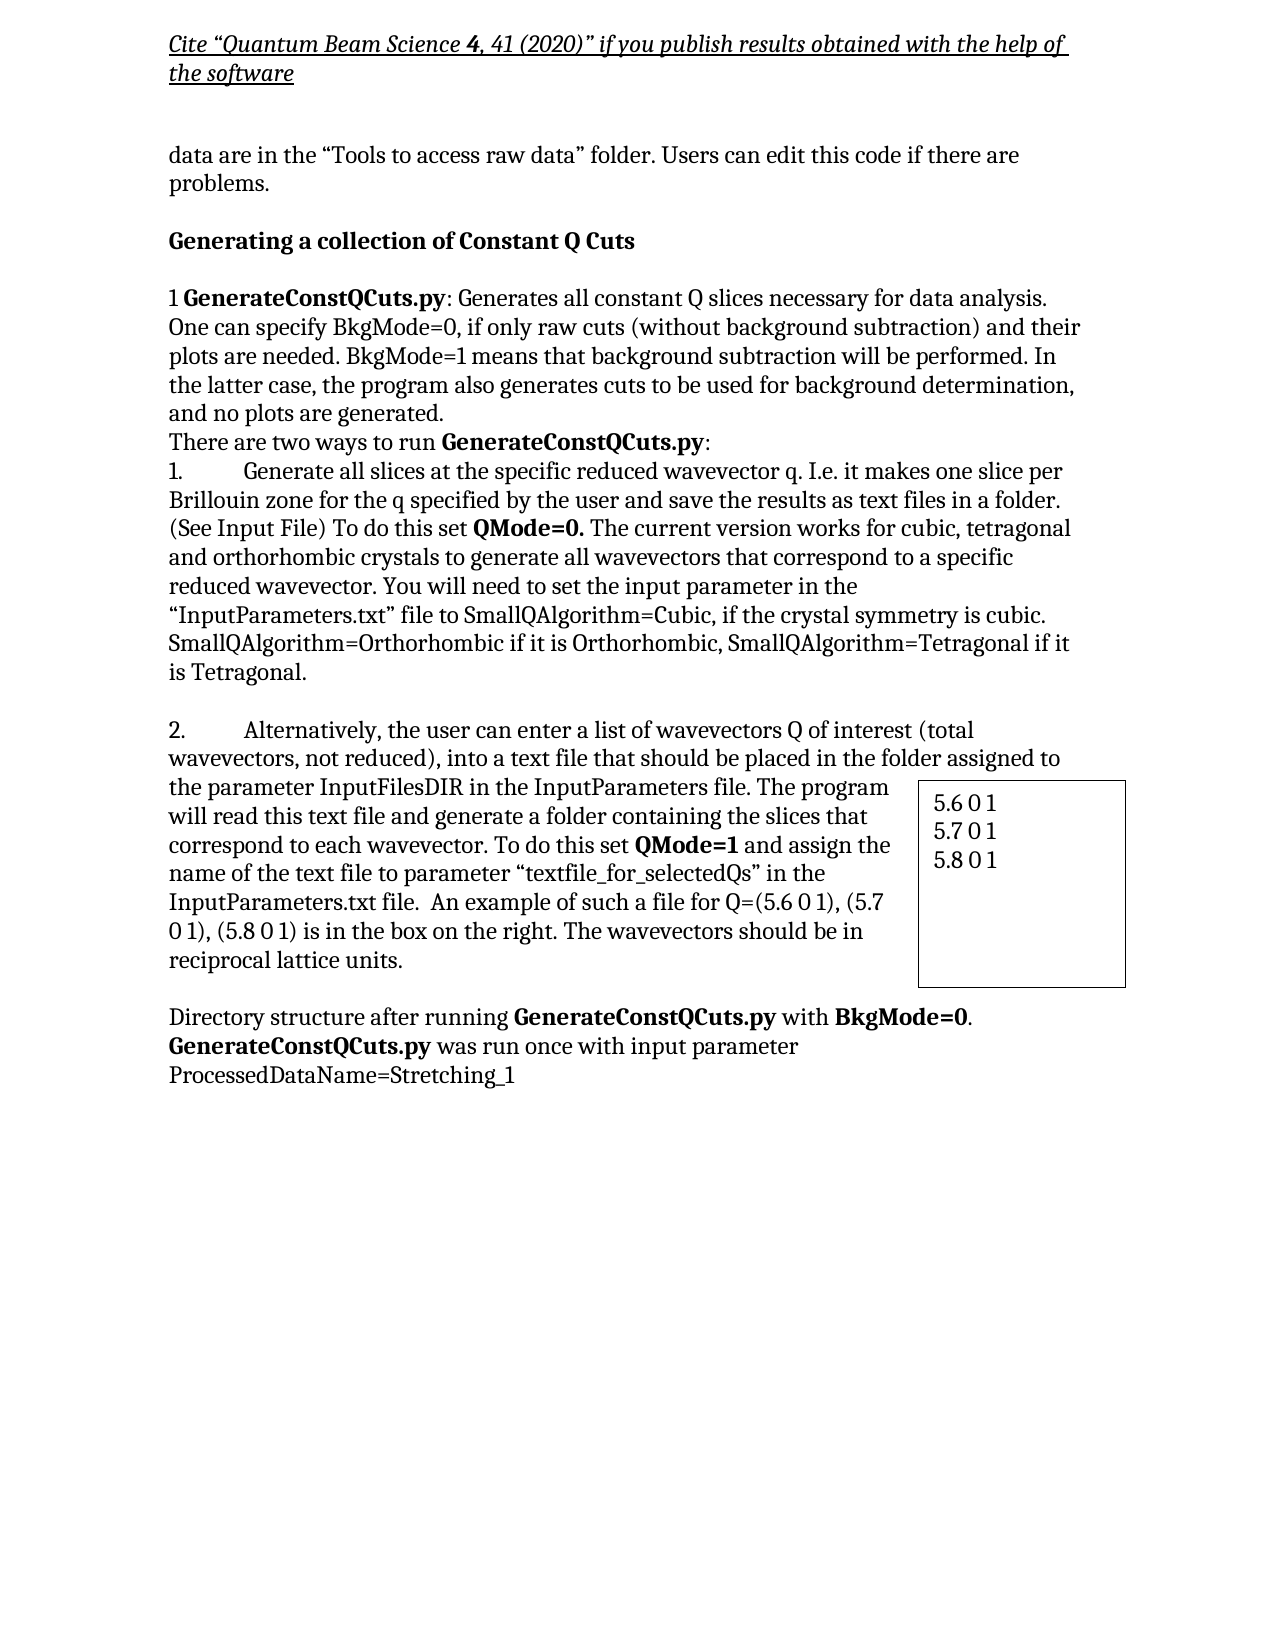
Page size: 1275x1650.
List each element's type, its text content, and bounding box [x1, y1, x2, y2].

text Generating a collection of Constant Q Cuts [169, 227, 1087, 256]
list 5.7 0 1 [934, 817, 1110, 846]
list Generate all slices at the specific reduced wavevector q. I.e. it makes one slice per Brillouin zone for the q specified by the user and save the results as text files in a folder. (See Input File) To do this set QMode=0. The current version works for cubic, tetragonal and orthorhombic crystals to generate all wavevectors that correspond to a specific reduced wavevector. You will need to set the input parameter in the “InputParameters.txt” file to SmallQAlgorithm=Cubic, if the crystal symmetry is cubic. SmallQAlgorithm=Orthorhombic if it is Orthorhombic, SmallQAlgorithm=Tetragonal if it is Tetragonal. [169, 457, 1087, 687]
list 5.8 0 1 [934, 846, 1110, 875]
text 1 GenerateConstQCuts.py: Generates all constant Q slices necessary for data analysis. One can specify BkgMode=0, if only raw cuts (without background subtraction) and their plots are needed. BkgMode=1 means that background subtraction will be performed. In the latter case, the program also generates cuts to be used for background determination, and no plots are generated. [169, 284, 1087, 428]
text Directory structure after running GenerateConstQCuts.py with BkgMode=0. GenerateConstQCuts.py was run once with input parameter ProcessedDataName=Stretching_1 [169, 1003, 1087, 1089]
list 5.6 0 1 [934, 788, 1110, 817]
text There are two ways to run GenerateConstQCuts.py: [169, 428, 1087, 457]
text data are in the “Tools to access raw data” folder. Users can edit this code if there are problems. [169, 141, 1087, 198]
list Alternatively, the user can enter a list of wavevectors Q of interest (total wavevectors, not reduced), into a text file that should be placed in the folder assigned to the parameter InputFilesDIR in the InputParameters file. The program will read this text file and generate a folder containing the slices that correspond to each wavevector. To do this set QMode=1 and assign the name of the text file to parameter “textfile_for_selectedQs” in the InputParameters.txt file. An example of such a file for Q=(5.6 0 1), (5.7 0 1), (5.8 0 1) is in the box on the right. The wavevectors should be in reciprocal lattice units. [169, 716, 1087, 974]
